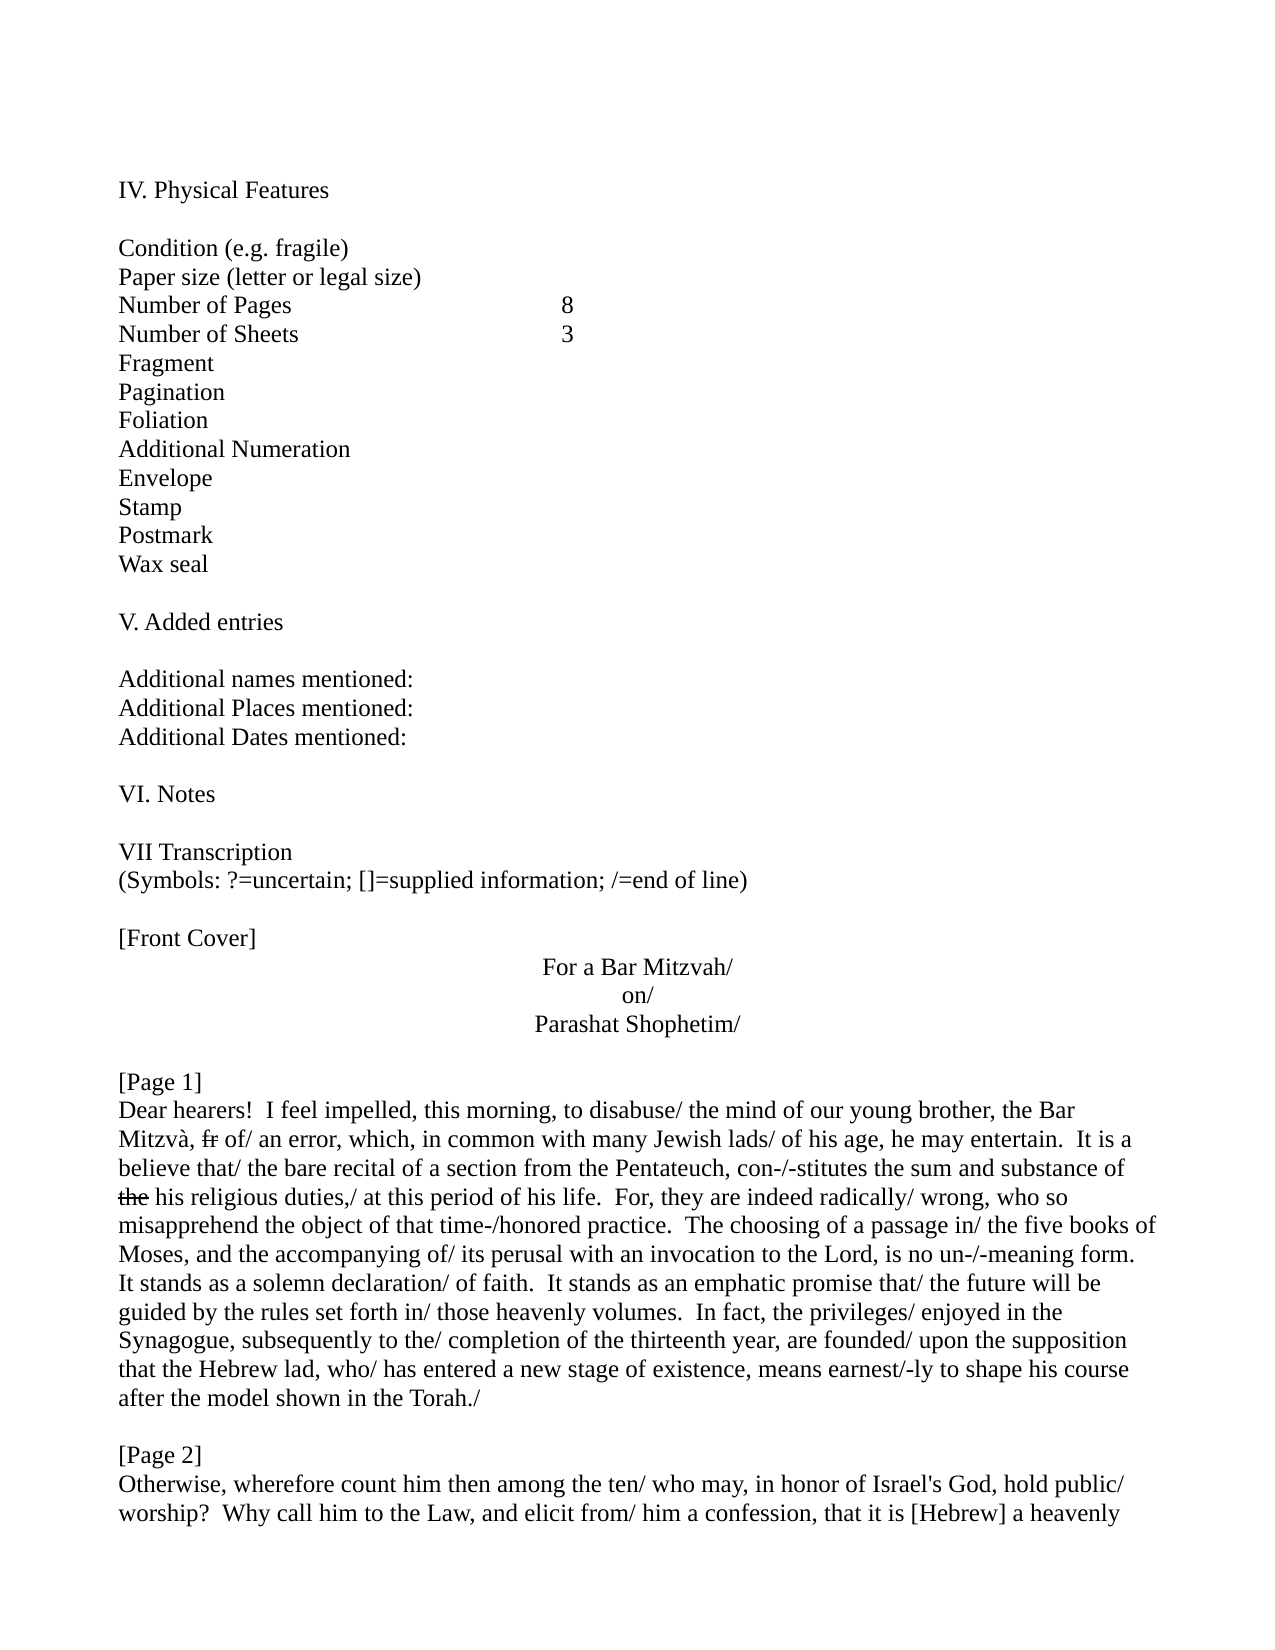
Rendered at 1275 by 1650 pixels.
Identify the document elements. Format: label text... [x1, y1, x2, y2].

text [Page 2] [118, 1441, 1157, 1469]
text Wax seal [118, 549, 1157, 578]
text on/ [118, 981, 1157, 1009]
text Parashat Shophetim/ [118, 1009, 1157, 1038]
text Pagination [118, 377, 1157, 406]
text V. Added entries [118, 607, 1157, 636]
text Dear hearers! I feel impelled, this morning, to disabuse/ the mind of our young brother, the Bar Mitzvà, fr of/ an error, which, in common with many Jewish lads/ of his age, he may entertain. It is a believe that/ the bare recital of a section from the Pentateuch, con-/-stitutes the sum and substance of the his religious duties,/ at this period of his life. For, they are indeed radically/ wrong, who so misapprehend the object of that time-/honored practice. The choosing of a passage in/ the five books of Moses, and the accompanying of/ its perusal with an invocation to the Lord, is no un-/-meaning form. It stands as a solemn declaration/ of faith. It stands as an emphatic promise that/ the future will be guided by the rules set forth in/ those heavenly volumes. In fact, the privileges/ enjoyed in the Synagogue, subsequently to the/ completion of the thirteenth year, are founded/ upon the supposition that the Hebrew lad, who/ has entered a new stage of existence, means earnest/-ly to shape his course after the model shown in the Torah./ [118, 1096, 1157, 1412]
text (Symbols: ?=uncertain; []=supplied information; /=end of line) [118, 866, 1157, 894]
text For a Bar Mitzvah/ [118, 952, 1157, 981]
text Envelope [118, 463, 1157, 492]
text Paper size (letter or legal size) [118, 262, 1157, 291]
text Postma rk [118, 521, 1157, 549]
text Additional Dates mentioned: [118, 722, 1157, 751]
text Number of Sheets 3 [118, 319, 1157, 348]
text Foliation [118, 406, 1157, 434]
text Otherwise, wherefore count him then among the ten/ who may, in honor of Israel's God, hold public/ worship? Why call him to the Law, and elicit from/ him a confession, that it is [Hebrew] a heavenly [118, 1469, 1157, 1527]
text Additional names mentioned: [118, 664, 1157, 693]
text VI. Notes [118, 779, 1157, 808]
text IV. Physical Features [118, 176, 1157, 204]
text Additional Places mentioned: [118, 693, 1157, 722]
text Stamp [118, 492, 1157, 521]
text [Front Cover] [118, 923, 1157, 952]
text [Page 1] [118, 1067, 1157, 1096]
text Number of Pages 8 [118, 291, 1157, 319]
text Additional Numeration [118, 434, 1157, 463]
text VII Transcription [118, 837, 1157, 866]
text Fragment [118, 348, 1157, 377]
text Condition (e.g. fragile) [118, 233, 1157, 262]
